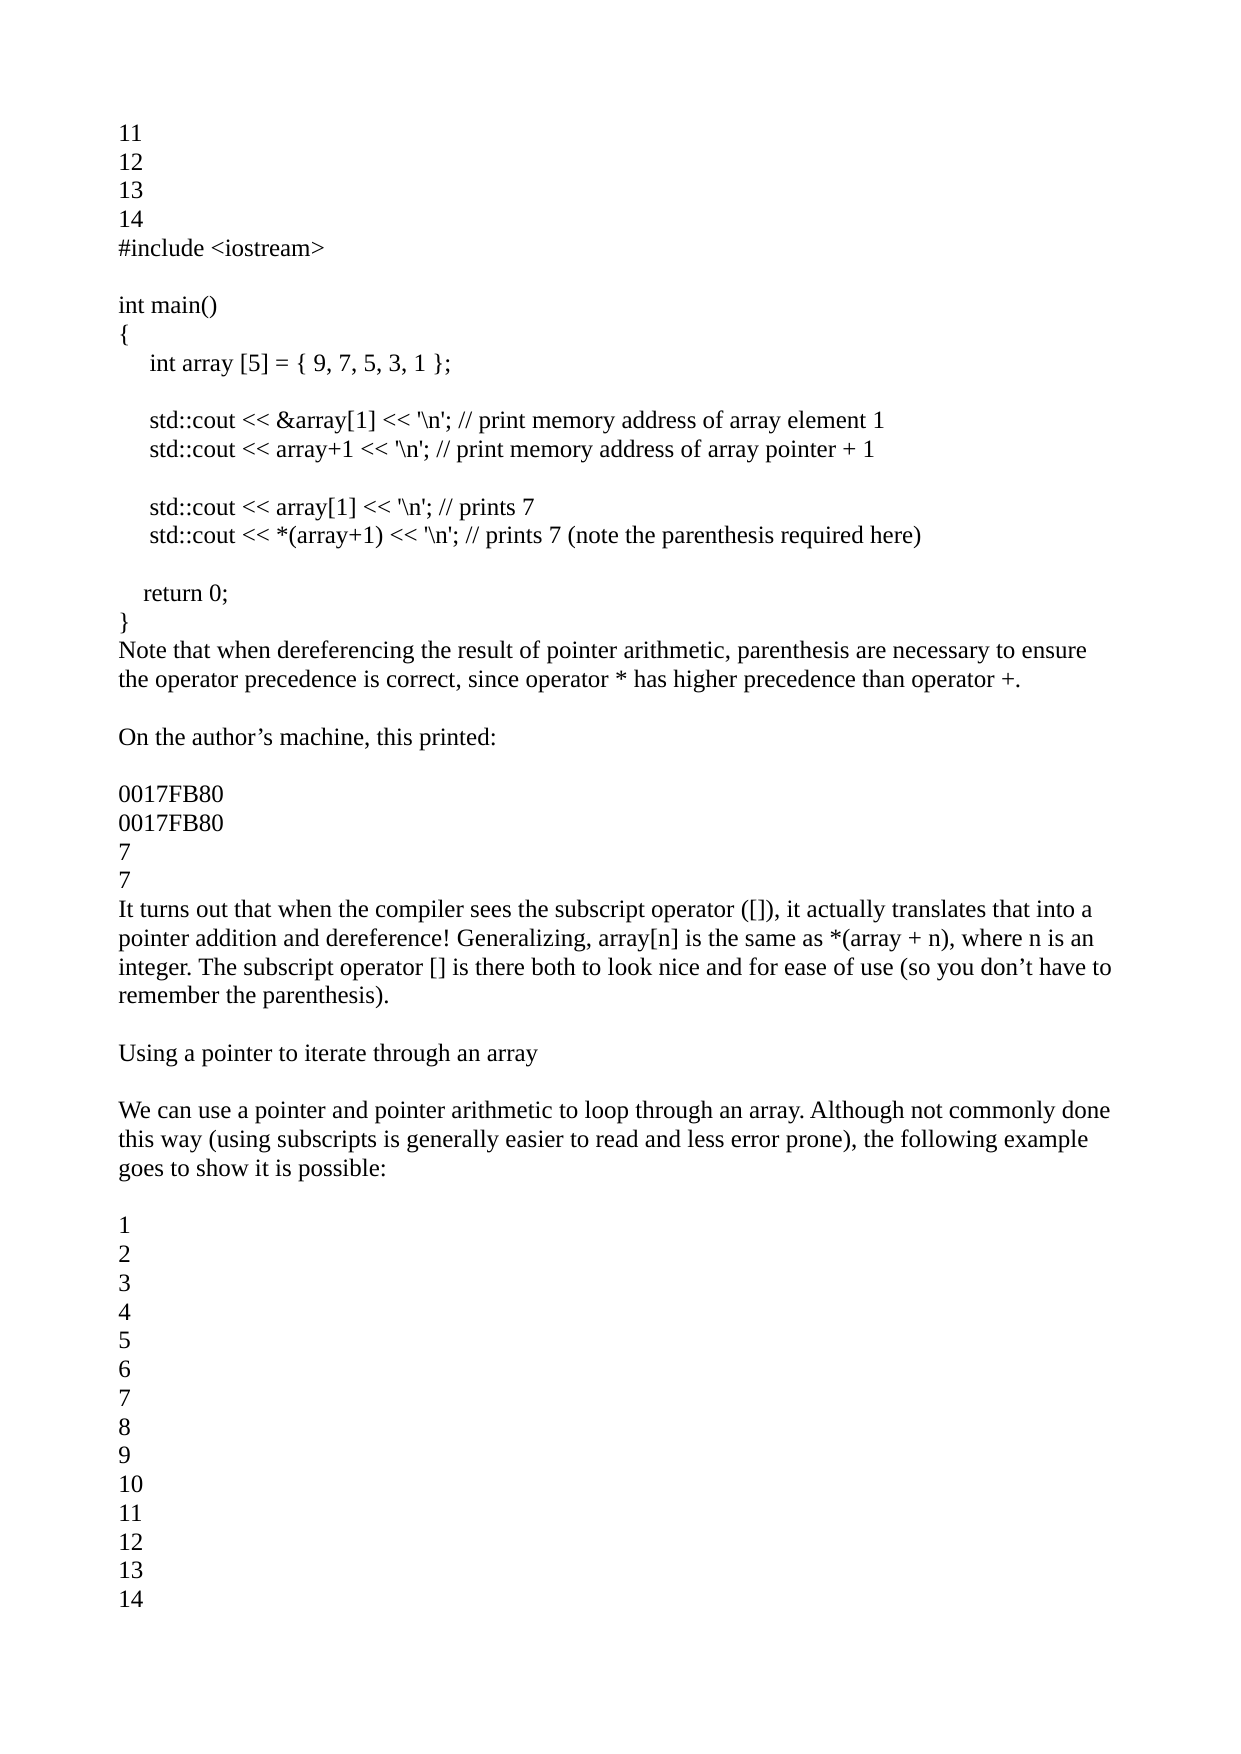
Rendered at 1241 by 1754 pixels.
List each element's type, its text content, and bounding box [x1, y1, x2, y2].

text 12 [118, 1527, 1122, 1556]
text std::cout << array+1 << '\n'; // print memory address of array pointer + 1 [118, 434, 1122, 463]
text 10 [118, 1469, 1122, 1498]
text int main() [118, 291, 1122, 319]
text std::cout << *(array+1) << '\n'; // prints 7 (note the parenthesis required here) [118, 521, 1122, 549]
text 0017FB80 [118, 808, 1122, 837]
text 4 [118, 1297, 1122, 1326]
text 7 [118, 1383, 1122, 1412]
text 6 [118, 1354, 1122, 1383]
text 11 [118, 118, 1122, 147]
text 3 [118, 1268, 1122, 1297]
text 11 [118, 1498, 1122, 1527]
text 8 [118, 1412, 1122, 1441]
text std::cout << &array[1] << '\n'; // print memory address of array element 1 [118, 406, 1122, 434]
text int array [5] = { 9, 7, 5, 3, 1 }; [118, 348, 1122, 377]
text } [118, 607, 1122, 636]
text Using a pointer to iterate through an array [118, 1038, 1122, 1067]
text 0017FB80 [118, 779, 1122, 808]
text 14 [118, 1584, 1122, 1613]
text 5 [118, 1326, 1122, 1354]
text Note that when dereferencing the result of pointer arithmetic, parenthesis are necessary to ensure the operator precedence is correct, since operator * has higher precedence than operator +. [118, 636, 1122, 693]
text { [118, 319, 1122, 348]
text 14 [118, 204, 1122, 233]
text 7 [118, 837, 1122, 866]
text 7 [118, 866, 1122, 894]
text On the author’s machine, this printed: [118, 722, 1122, 751]
text #include <iostream> [118, 233, 1122, 262]
text std::cout << array[1] << '\n'; // prints 7 [118, 492, 1122, 521]
text 9 [118, 1441, 1122, 1469]
text 12 [118, 147, 1122, 176]
text 2 [118, 1239, 1122, 1268]
text return 0; [118, 578, 1122, 607]
text It turns out that when the compiler sees the subscript operator ([]), it actually translates that into a pointer addition and dereference! Generalizing, array[n] is the same as *(array + n), where n is an integer. The subscript operator [] is there both to look nice and for ease of use (so you don’t have to remember the parenthesis). [118, 894, 1122, 1009]
text 1 [118, 1211, 1122, 1239]
text 13 [118, 176, 1122, 204]
text We can use a pointer and pointer arithmetic to loop through an array. Although not commonly done this way (using subscripts is generally easier to read and less error prone), the following example goes to show it is possible: [118, 1096, 1122, 1182]
text 13 [118, 1556, 1122, 1584]
